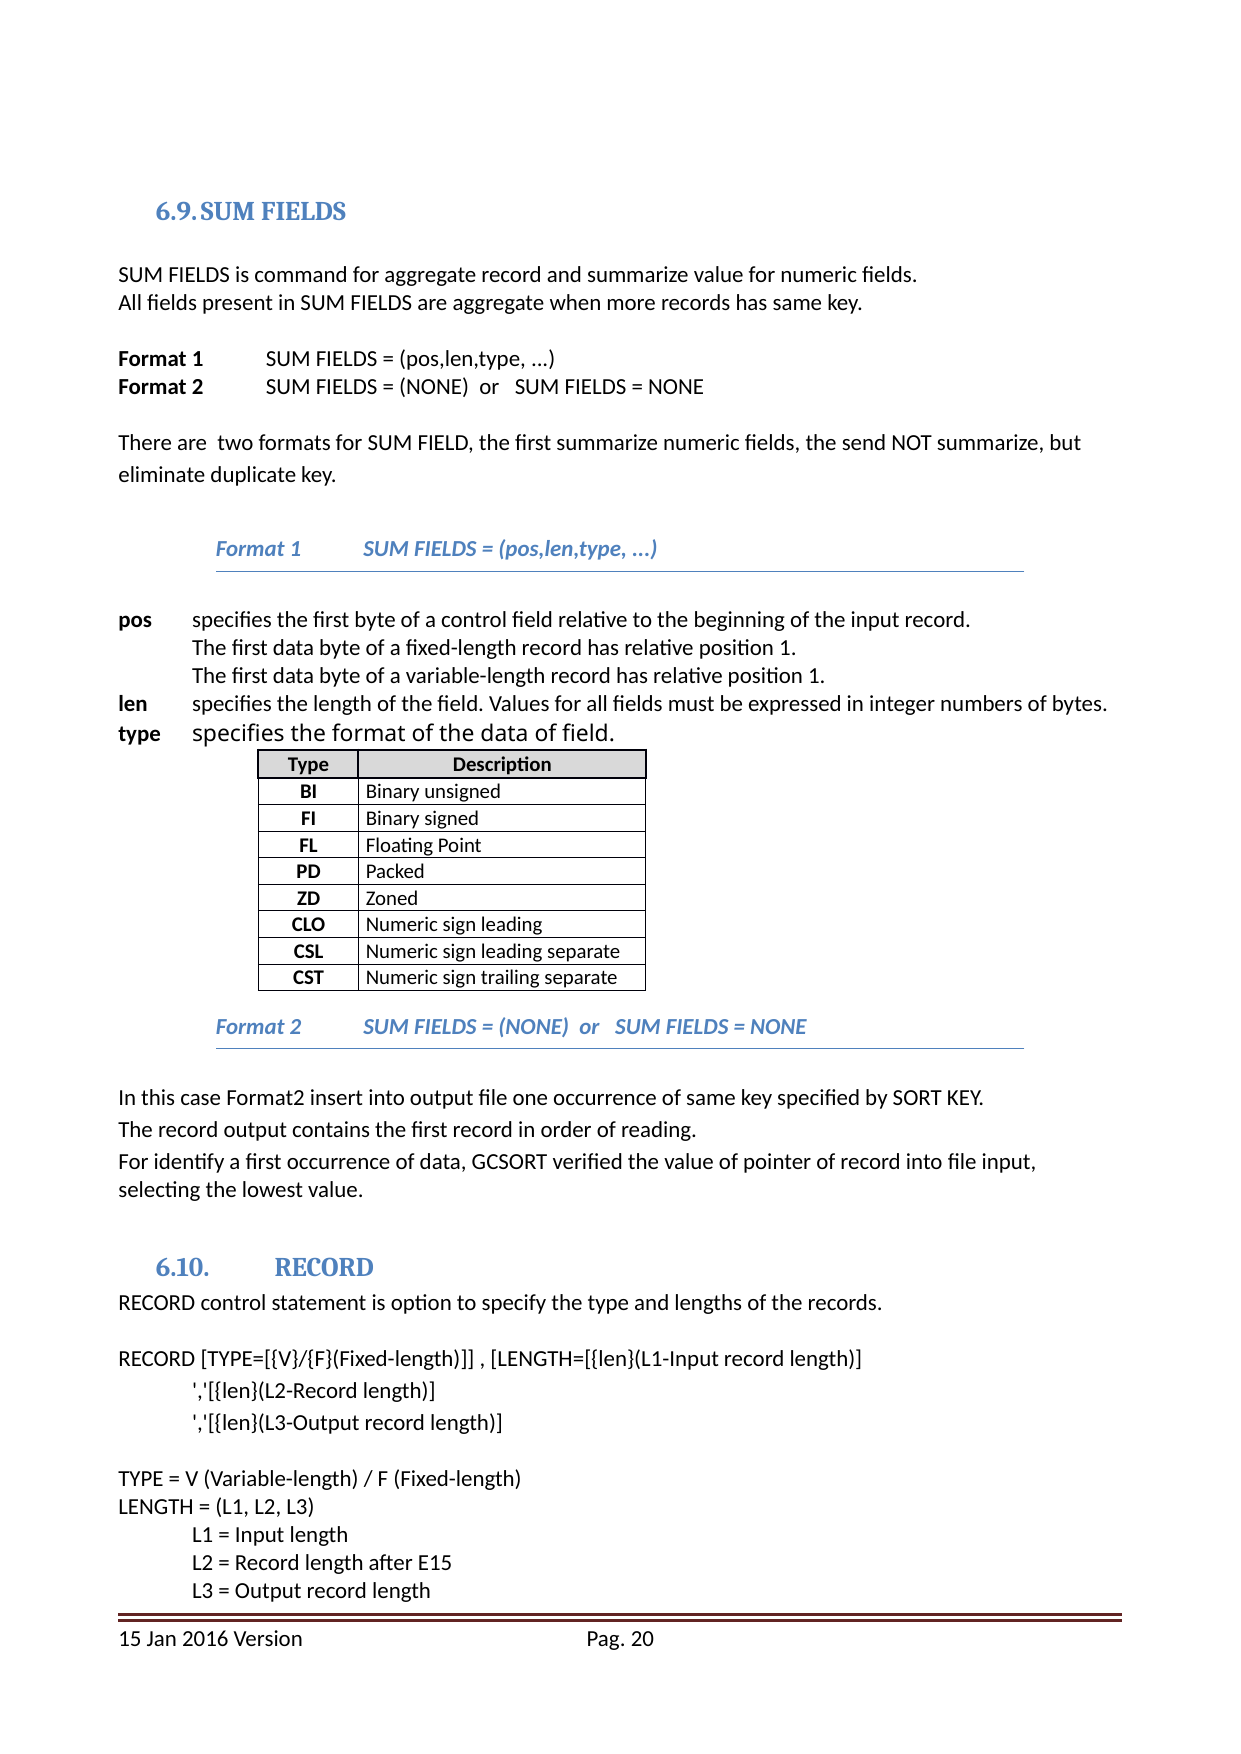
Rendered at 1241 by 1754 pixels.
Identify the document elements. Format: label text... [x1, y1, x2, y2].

text The record output contains the first record in order of reading. [118, 1115, 1122, 1143]
text RECORD [TYPE=[{V}/{F}(Fixed-length)]] , [LENGTH=[{len}(L1-Input record length)] [118, 1344, 1122, 1372]
table_cell PD [259, 858, 358, 884]
table_header Type [259, 751, 357, 777]
text Format 1 SUM FIELDS = (pos,len,type, ...) [216, 534, 1024, 571]
table_cell CSL [259, 938, 358, 963]
list SUM FIELDS [156, 196, 1122, 228]
text SUM FIELDS is command for aggregate record and summarize value for numeric fields. [118, 260, 1122, 288]
text LENGTH = (L1, L2, L3) [118, 1492, 1122, 1520]
table_cell Packed [359, 858, 645, 884]
text All fields present in SUM FIELDS are aggregate when more records has same key. [118, 288, 1122, 316]
table_cell BI [259, 779, 358, 804]
text Format 1 SUM FIELDS = (pos,len,type, ...) [118, 344, 1122, 372]
text Format 2 SUM FIELDS = (NONE) or SUM FIELDS = NONE [216, 1012, 1024, 1048]
text pos specifies the first byte of a control field relative to the beginning of the input record. [118, 605, 1122, 633]
table_cell Floating Point [359, 832, 645, 857]
text There are two formats for SUM FIELD, the first summarize numeric fields, the send NOT summarize, but eliminate duplicate key. [118, 428, 1122, 488]
text type specifies the format of the data of field. [118, 717, 1122, 748]
table_cell Numeric sign trailing separate [359, 965, 645, 990]
table_cell Binary unsigned [359, 779, 645, 804]
table_cell Binary signed [359, 805, 645, 831]
table_cell Zoned [359, 885, 645, 910]
table_cell ZD [259, 885, 358, 910]
table_cell FI [259, 805, 358, 831]
text TYPE = V (Variable-length) / F (Fixed-length) [118, 1464, 1122, 1492]
text L1 = Input length [118, 1520, 1122, 1548]
table_cell CST [259, 965, 358, 990]
table_cell FL [259, 832, 358, 857]
text For identify a first occurrence of data, GCSORT verified the value of pointer of record into file input, selecting the lowest value. [118, 1147, 1122, 1203]
text ','[{len}(L2-Record length)] [118, 1376, 1122, 1404]
table_header Description [359, 751, 645, 777]
text In this case Format2 insert into output file one occurrence of same key specified by SORT KEY. [118, 1083, 1122, 1111]
table_cell CLO [259, 911, 358, 937]
text L2 = Record length after E15 [118, 1548, 1122, 1576]
text The first data byte of a fixed-length record has relative position 1. [118, 633, 1122, 661]
text L3 = Output record length [118, 1576, 1122, 1604]
text len specifies the length of the field. Values for all fields must be expressed in integer numbers of bytes. [118, 689, 1122, 717]
list RECORD [156, 1252, 1122, 1283]
text The first data byte of a variable-length record has relative position 1. [118, 661, 1122, 689]
text ','[{len}(L3-Output record length)] [118, 1408, 1122, 1436]
text Format 2 SUM FIELDS = (NONE) or SUM FIELDS = NONE [118, 372, 1122, 400]
table_cell Numeric sign leading separate [359, 938, 645, 963]
table_cell Numeric sign leading [359, 911, 645, 937]
text RECORD control statement is option to specify the type and lengths of the records. [118, 1288, 1122, 1316]
